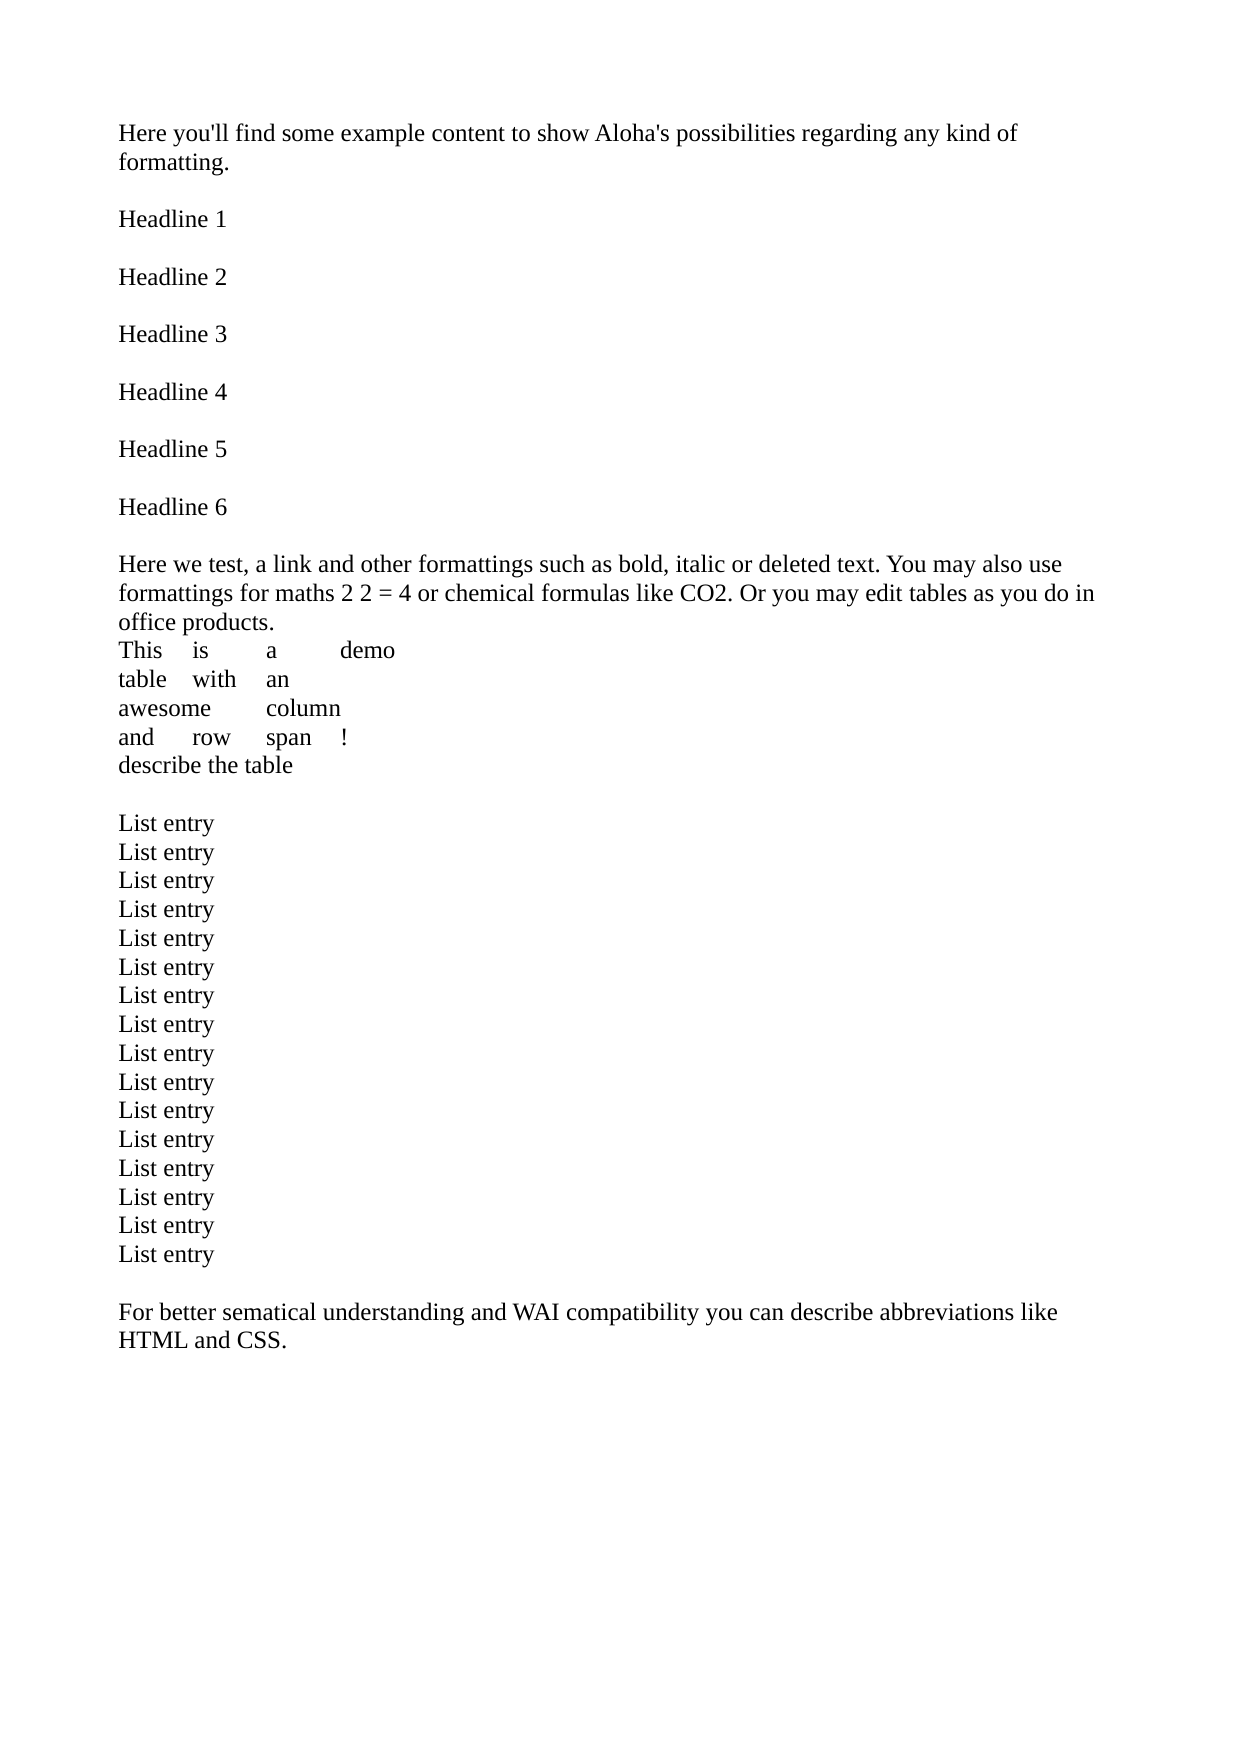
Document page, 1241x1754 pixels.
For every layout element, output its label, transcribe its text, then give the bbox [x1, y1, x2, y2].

text List entry [118, 952, 1122, 981]
text Headline 6 [118, 492, 1122, 521]
text List entry [118, 1182, 1122, 1211]
text List entry [118, 1038, 1122, 1067]
text List entry [118, 923, 1122, 952]
text List entry [118, 808, 1122, 837]
text and row span ! [118, 722, 1122, 751]
text List entry [118, 894, 1122, 923]
text describe the table [118, 751, 1122, 779]
text List entry [118, 1067, 1122, 1096]
text Here we test, a link and other formattings such as bold, italic or deleted text. You may also use formattings for maths 2 2 = 4 or chemical formulas like CO2. Or you may edit tables as you do in office products. [118, 549, 1122, 636]
text awesome column [118, 693, 1122, 722]
text List entry [118, 981, 1122, 1009]
text For better sematical understanding and WAI compatibility you can describe abbreviations like HTML and CSS. [118, 1297, 1122, 1354]
text Here you'll find some example content to show Aloha's possibilities regarding any kind of formatting. [118, 118, 1122, 176]
text Headline 4 [118, 377, 1122, 406]
text List entry [118, 1153, 1122, 1182]
text This is a demo [118, 636, 1122, 664]
text List entry [118, 1239, 1122, 1268]
text List entry [118, 1124, 1122, 1153]
text table with an [118, 664, 1122, 693]
text Headline 5 [118, 434, 1122, 463]
text Headline 2 [118, 262, 1122, 291]
text List entry [118, 1096, 1122, 1124]
text List entry [118, 837, 1122, 866]
text List entry [118, 866, 1122, 894]
text Headline 3 [118, 319, 1122, 348]
text List entry [118, 1009, 1122, 1038]
text Headline 1 [118, 204, 1122, 233]
text List entry [118, 1211, 1122, 1239]
